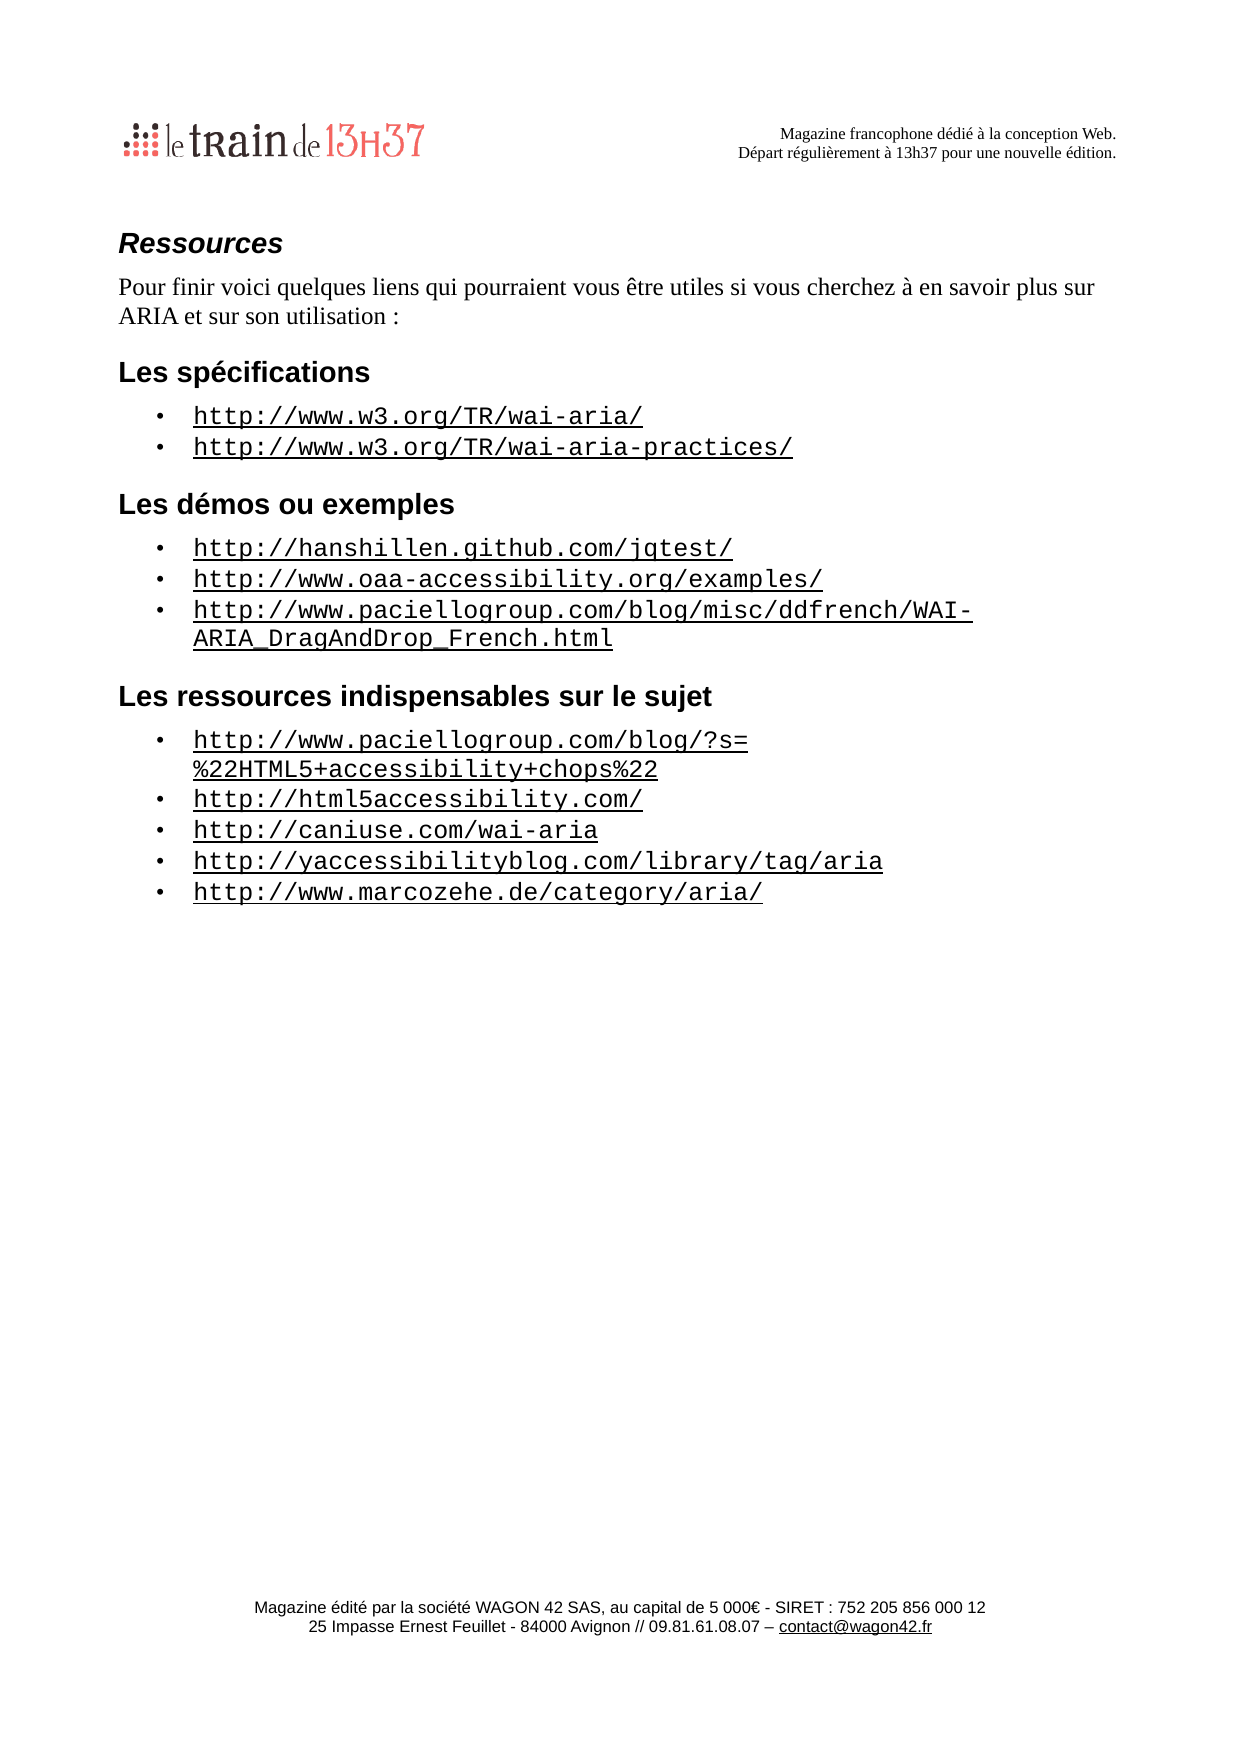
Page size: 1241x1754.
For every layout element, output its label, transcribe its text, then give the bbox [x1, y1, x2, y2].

list http://www.marcozehe.de/category/aria/ [156, 877, 1122, 908]
subtitle Ressources [118, 226, 1122, 260]
list http://www.paciellogroup.com/blog/?s=%22HTML5+accessibility+chops%22 [156, 725, 1122, 784]
subtitle Les démos ou exemples [118, 487, 1122, 521]
subtitle Les ressources indispensables sur le sujet [118, 679, 1122, 713]
list http://www.w3.org/TR/wai-aria/ [156, 401, 1122, 432]
list http://www.paciellogroup.com/blog/misc/ddfrench/WAI-ARIA_DragAndDrop_French.html [156, 595, 1122, 654]
subtitle Les spécifications [118, 355, 1122, 388]
list http://yaccessibilityblog.com/library/tag/aria [156, 846, 1122, 877]
text Pour finir voici quelques liens qui pourraient vous être utiles si vous cherchez à en savoir plus sur ARIA et sur son utilisation : [118, 272, 1122, 330]
list http://www.oaa-accessibility.org/examples/ [156, 564, 1122, 595]
list http://caniuse.com/wai-aria [156, 815, 1122, 846]
list http://www.w3.org/TR/wai-aria-practices/ [156, 432, 1122, 462]
picture [123, 123, 425, 157]
list http://html5accessibility.com/ [156, 784, 1122, 815]
list http://hanshillen.github.com/jqtest/ [156, 533, 1122, 564]
